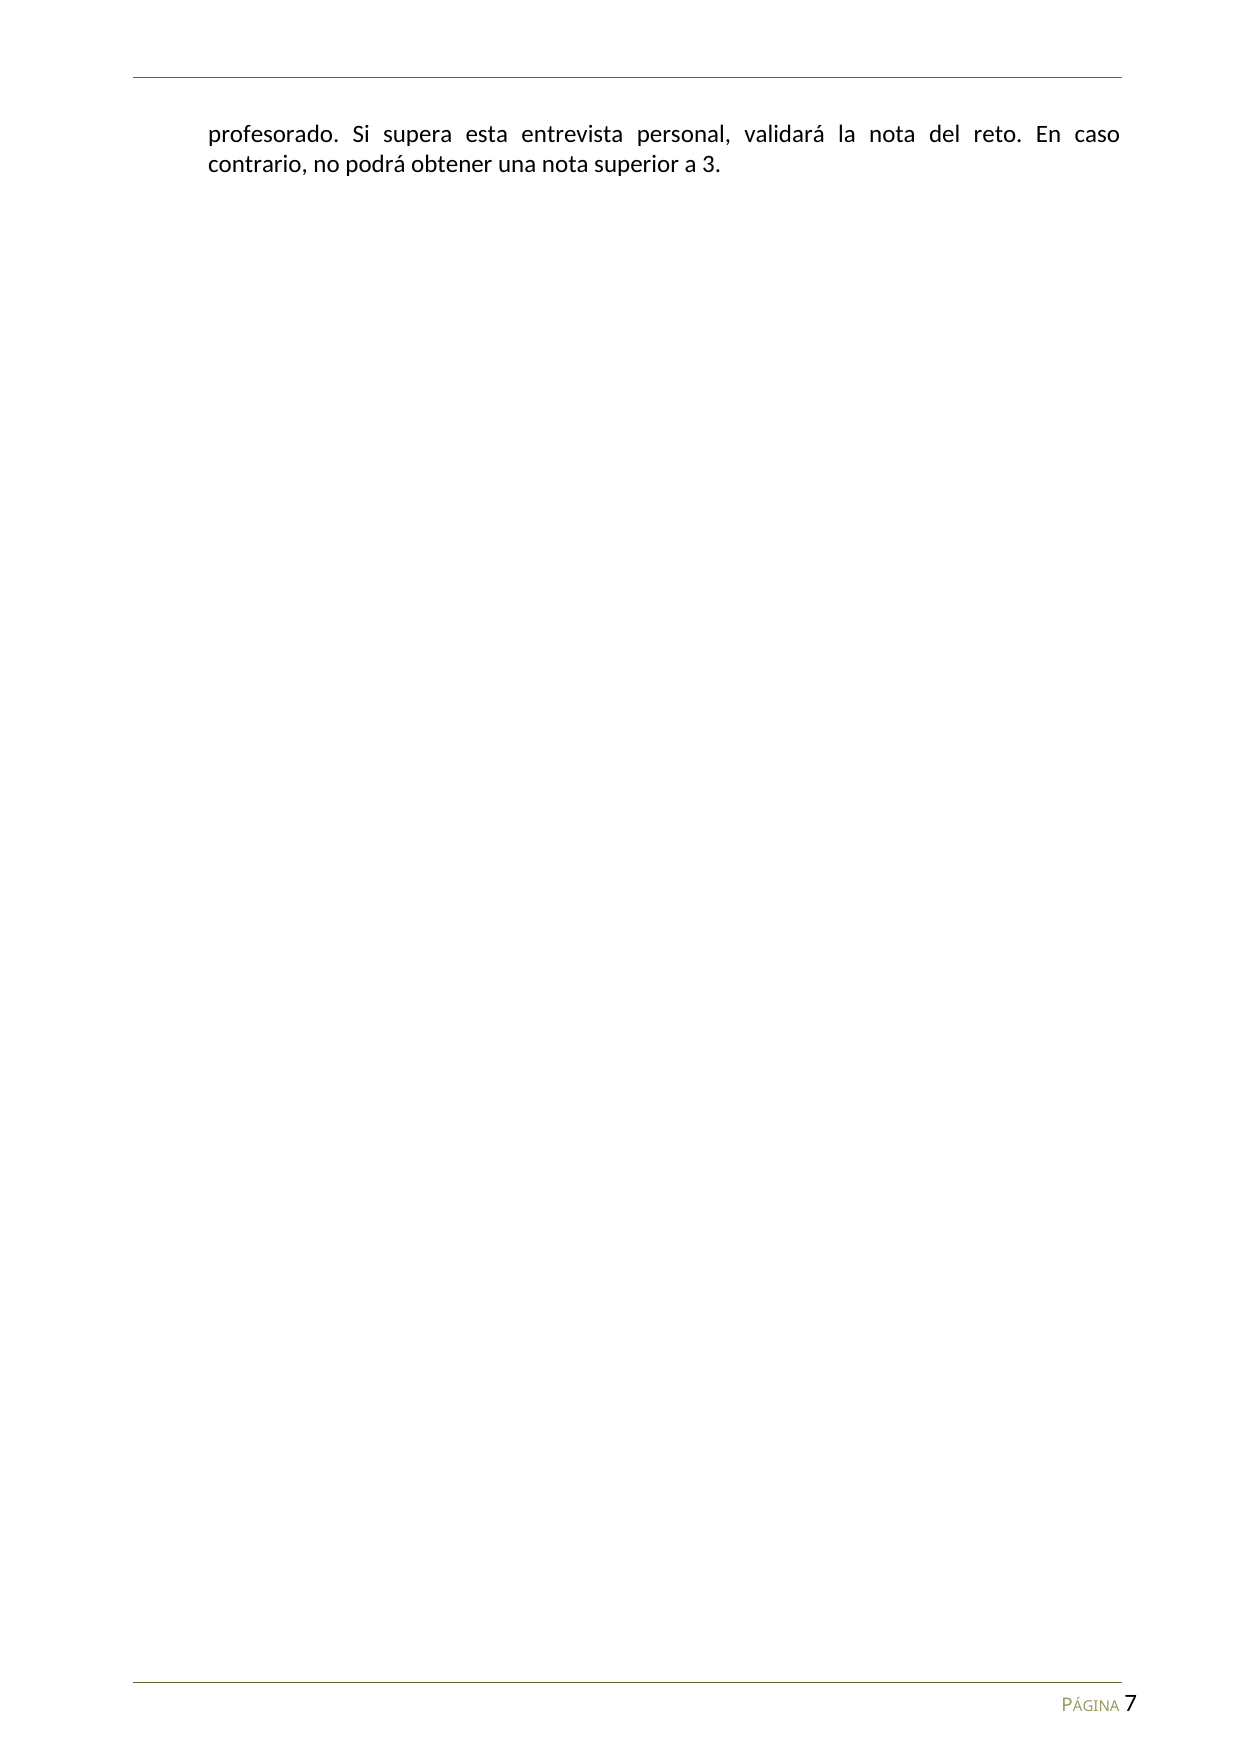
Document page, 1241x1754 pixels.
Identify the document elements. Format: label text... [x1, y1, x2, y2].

list profesorado. Si supera esta entrevista personal, validará la nota del reto. En caso contrario, no podrá obtener una nota superior a 3. [170, 118, 1122, 179]
